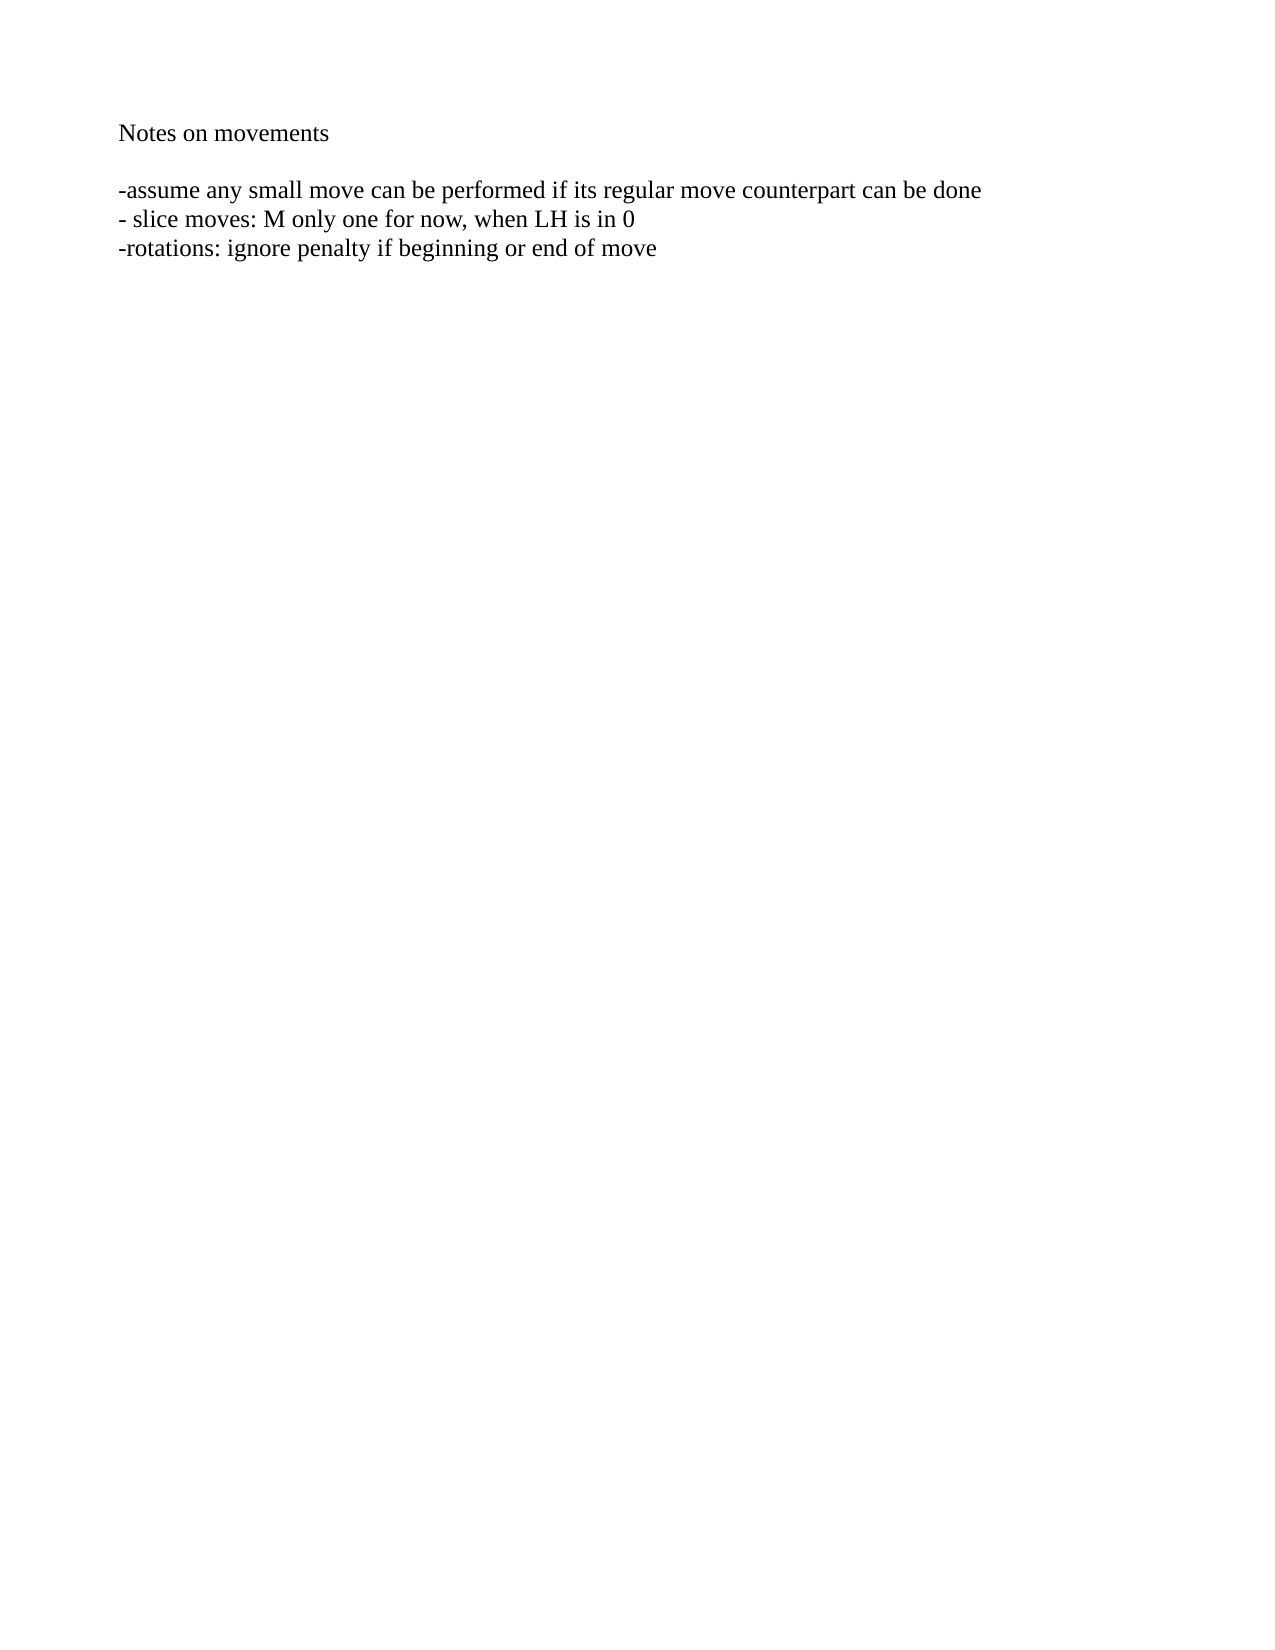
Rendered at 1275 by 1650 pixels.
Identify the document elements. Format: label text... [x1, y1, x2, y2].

text -rotations: ignore penalty if beginning or end of move [118, 233, 1157, 262]
text - slice moves: M only one for now, when LH is in 0 [118, 204, 1157, 233]
text -assume any small move can be performed if its regular move counterpart can be done [118, 176, 1157, 204]
text Notes on movements [118, 118, 1157, 147]
